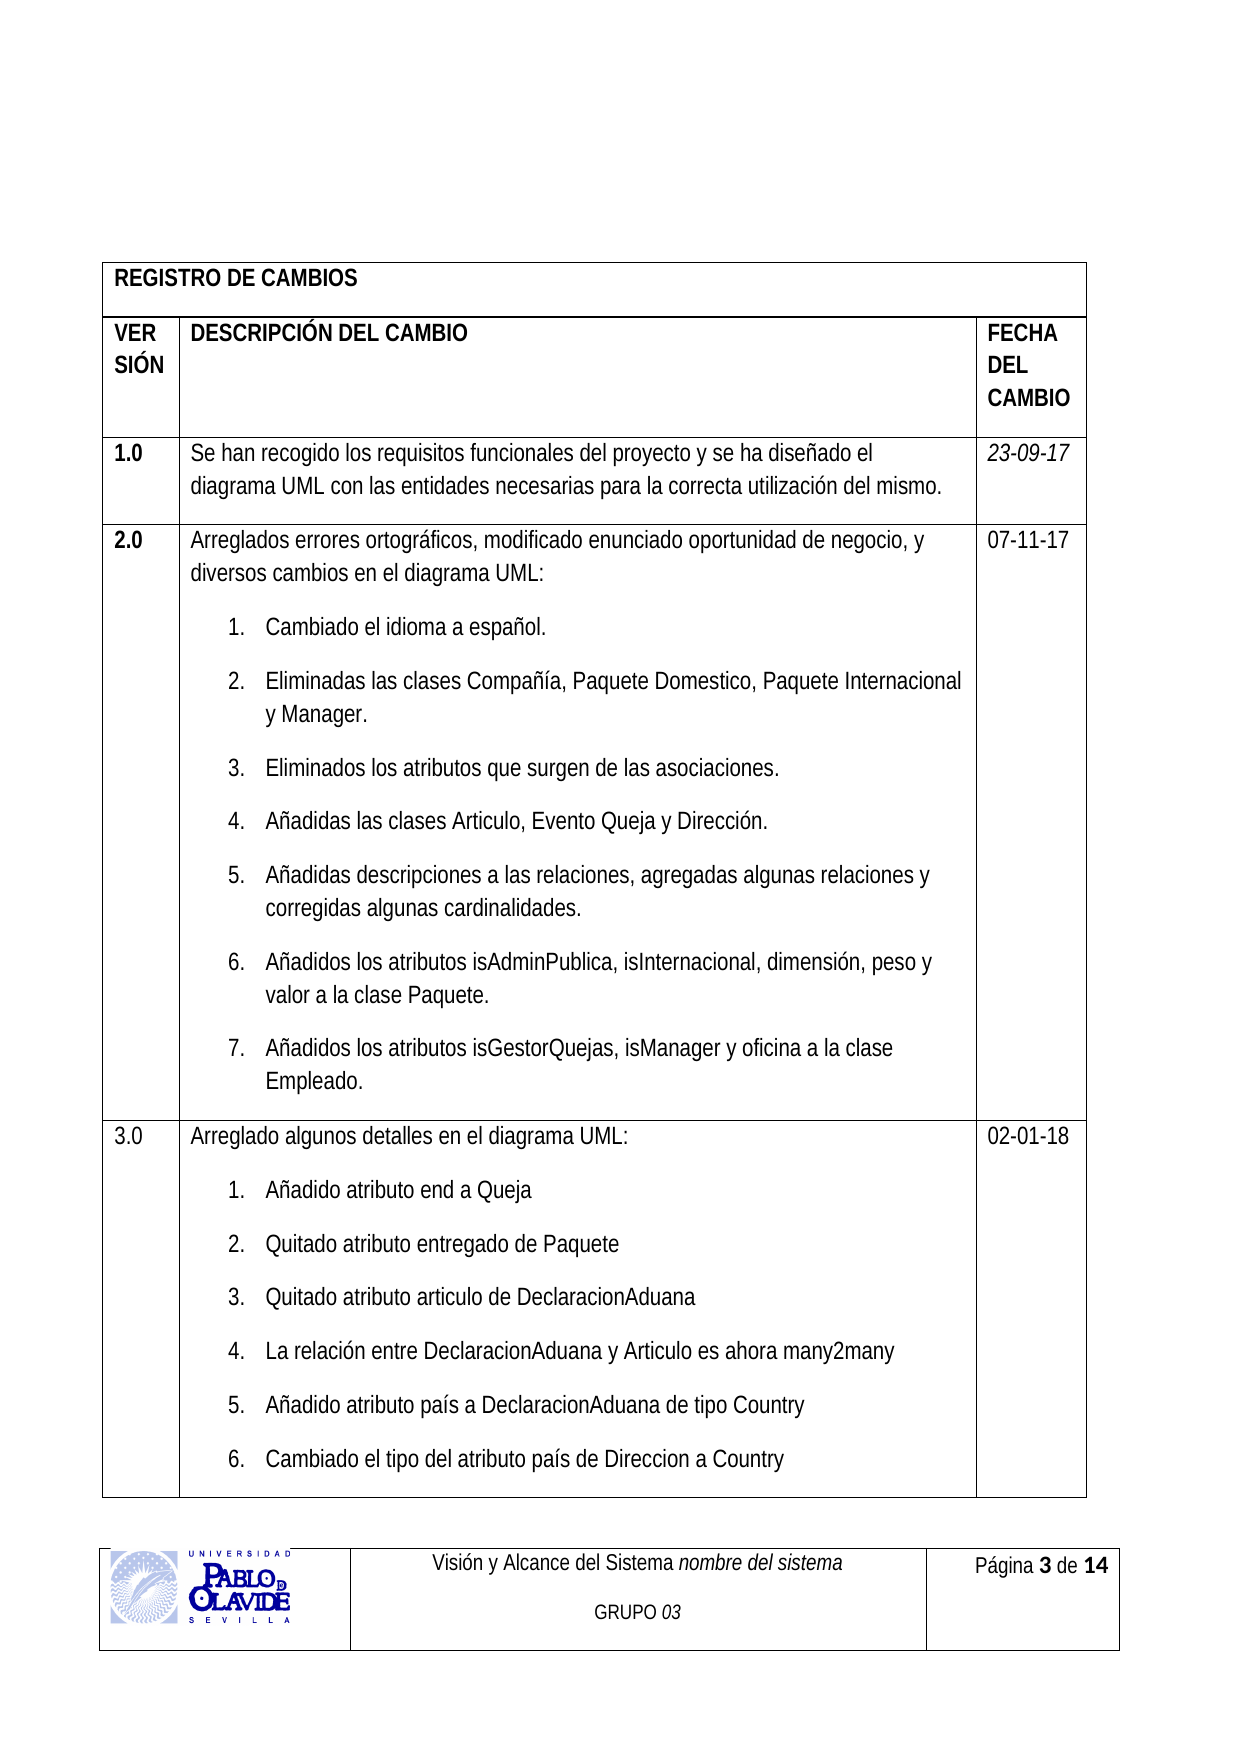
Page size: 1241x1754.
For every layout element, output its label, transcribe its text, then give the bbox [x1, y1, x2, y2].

table_cell 1.0 [103, 438, 179, 524]
table_cell DESCRIPCIÓN DEL CAMBIO [180, 318, 976, 437]
table_cell FECHA DEL CAMBIO [977, 318, 1086, 437]
table_cell Se han recogido los requisitos funcionales del proyecto y se ha diseñado el diagrama UML con las entidades necesarias para la correcta utilización del mismo. [180, 438, 976, 524]
table_cell Arreglado algunos detalles en el diagrama UML: Añadido atributo end a Queja Quitado atributo entregado de Paquete Quitado atributo articulo de DeclaracionAduana La relación entre DeclaracionAduana y Articulo es ahora many2many Añadido atributo país a DeclaracionAduana de tipo Country Cambiado el tipo del atributo país de Direccion a Country Cambiado los tipos Double a Float Añadido el atributo direccion_id a dirección Añadido el atributo queja_id a Queja Renombrado atributo fecha a start en Queja Añadido atributos state a Queja y Paquete Cambiado el tipo del atributo puntos de Cliente a Float Aprobadas las obligaciones y los objetivos del sistema. [180, 1121, 976, 1497]
table_header REGISTRO DE CAMBIOS [103, 263, 1086, 316]
table_cell 02-01-18 [977, 1121, 1086, 1497]
table_cell Arreglados errores ortográficos, modificado enunciado oportunidad de negocio, y diversos cambios en el diagrama UML: Cambiado el idioma a español. Eliminadas las clases Compañía, Paquete Domestico, Paquete Internacional y Manager. Eliminados los atributos que surgen de las asociaciones. Añadidas las clases Articulo, Evento Queja y Dirección. Añadidas descripciones a las relaciones, agregadas algunas relaciones y corregidas algunas cardinalidades. Añadidos los atributos isAdminPublica, isInternacional, dimensión, peso y valor a la clase Paquete. Añadidos los atributos isGestorQuejas, isManager y oficina a la clase Empleado. [180, 525, 976, 1120]
table_cell 2.0 [103, 525, 179, 1120]
table_cell 07-11-17 [977, 525, 1086, 1120]
table_cell 23-09-17 [977, 438, 1086, 524]
table_cell 3.0 [103, 1121, 179, 1497]
table_cell VERSIÓN [103, 318, 179, 437]
